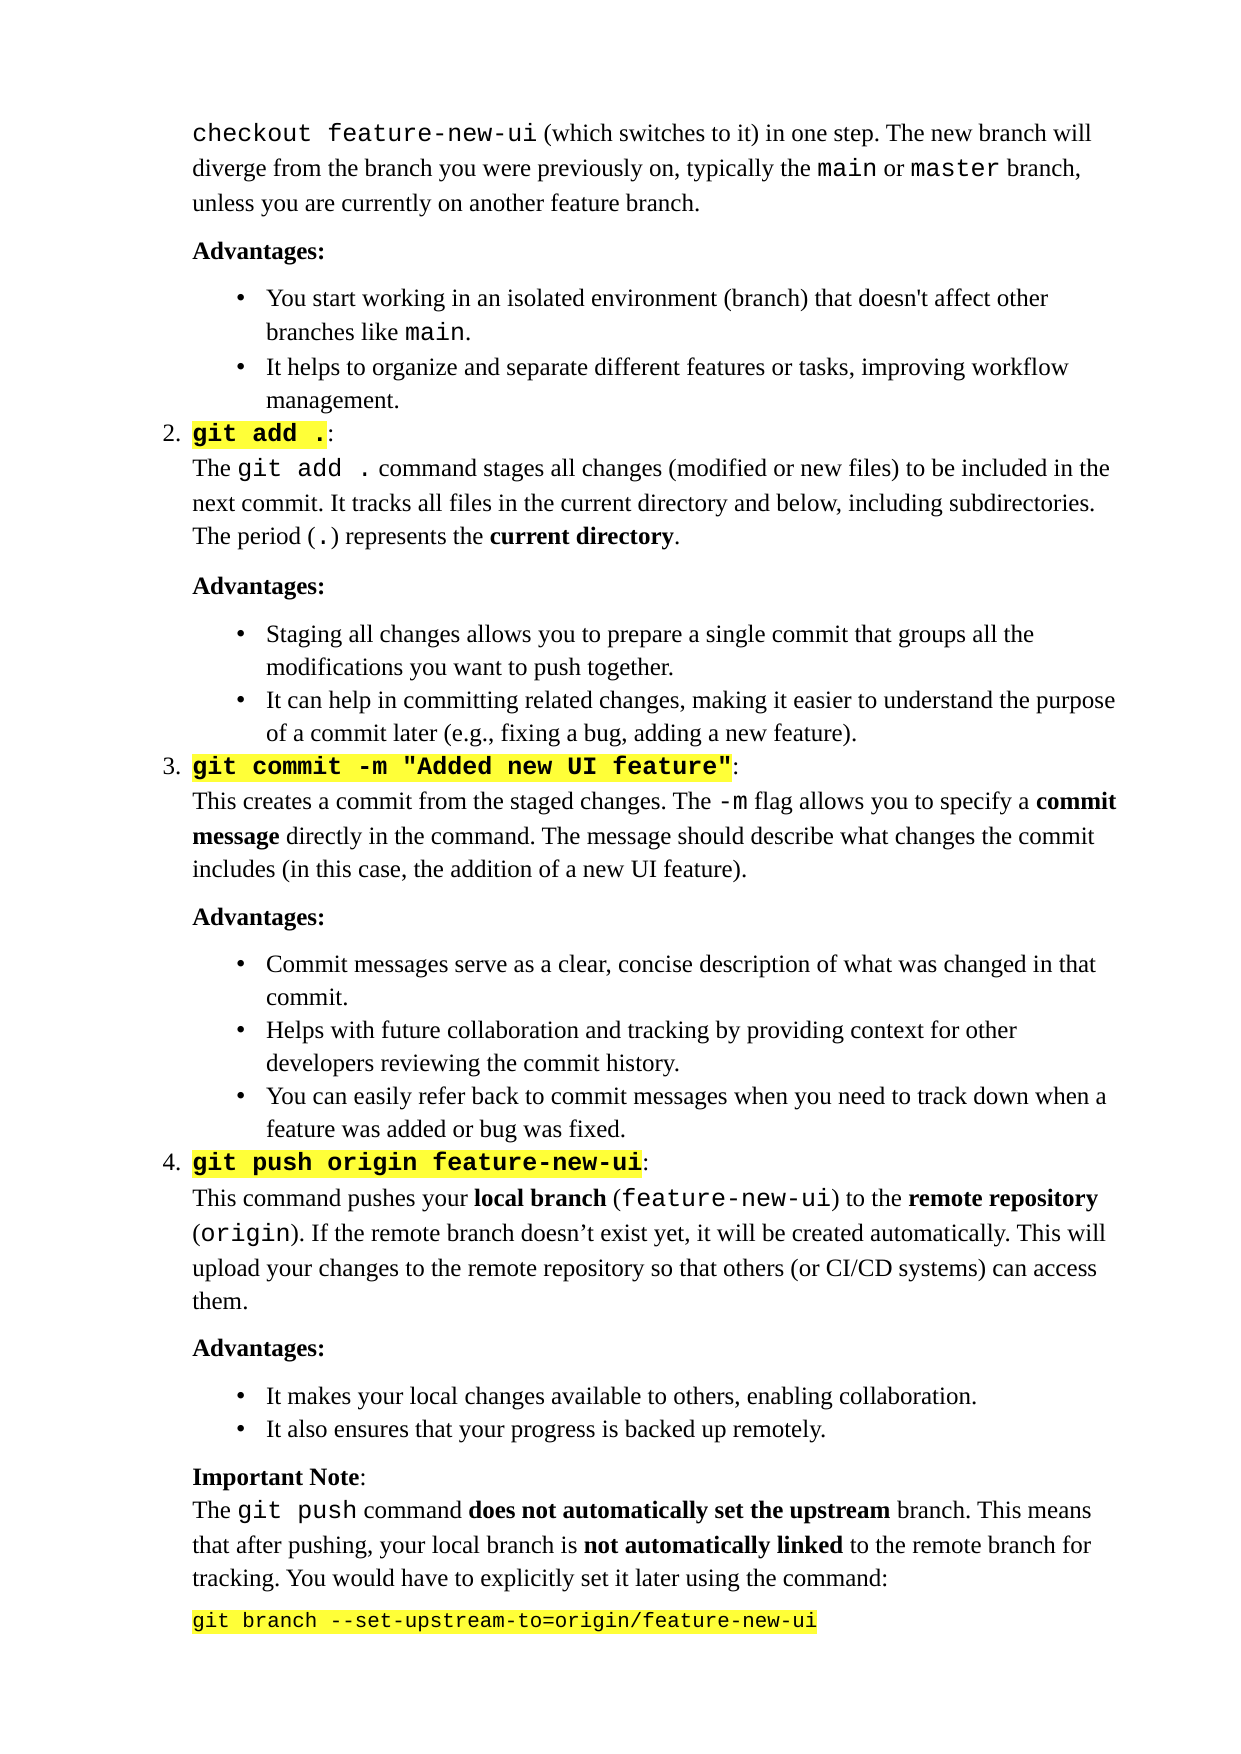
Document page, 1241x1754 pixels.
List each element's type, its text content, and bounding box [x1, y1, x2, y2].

list checkout feature-new-ui (which switches to it) in one step. The new branch will diverge from the branch you were previously on, typically the main or master branch, unless you are currently on another feature branch. [162, 118, 1122, 217]
list git add .: The git add . command stages all changes (modified or new files) to be included in the next commit. It tracks all files in the current directory and below, including subdirectories. The period (.) represents the current directory. [162, 418, 1122, 552]
list Advantages: [162, 571, 1122, 600]
list It can help in committing related changes, making it easier to understand the purpose of a commit later (e.g., fixing a bug, adding a new feature). [236, 685, 1122, 747]
list Important Note: The git push command does not automatically set the upstream branch. This means that after pushing, your local branch is not automatically linked to the remote branch for tracking. You would have to explicitly set it later using the command: [162, 1462, 1122, 1592]
list git branch --set-upstream-to=origin/feature-new-ui [162, 1610, 1122, 1634]
list You can easily refer back to commit messages when you need to track down when a feature was added or bug was fixed. [236, 1081, 1122, 1143]
list git commit -m "Added new UI feature": This creates a commit from the staged changes. The -m flag allows you to specify a commit message directly in the command. The message should describe what changes the commit includes (in this case, the addition of a new UI feature). [162, 751, 1122, 883]
list Staging all changes allows you to prepare a single commit that groups all the modifications you want to push together. [236, 619, 1122, 681]
list Commit messages serve as a clear, concise description of what was changed in that commit. [236, 949, 1122, 1011]
list Advantages: [162, 902, 1122, 931]
list Helps with future collaboration and tracking by providing context for other developers reviewing the commit history. [236, 1015, 1122, 1077]
list It also ensures that your progress is backed up remotely. [236, 1414, 1122, 1443]
list Advantages: [162, 1333, 1122, 1362]
list Advantages: [162, 236, 1122, 265]
list git push origin feature-new-ui: This command pushes your local branch (feature-new-ui) to the remote repository (origin). If the remote branch doesn’t exist yet, it will be created automatically. This will upload your changes to the remote repository so that others (or CI/CD systems) can access them. [162, 1147, 1122, 1314]
list It makes your local changes available to others, enabling collaboration. [236, 1381, 1122, 1410]
list It helps to organize and separate different features or tasks, improving workflow management. [236, 352, 1122, 414]
list You start working in an isolated environment (branch) that doesn't affect other branches like main. [236, 283, 1122, 347]
